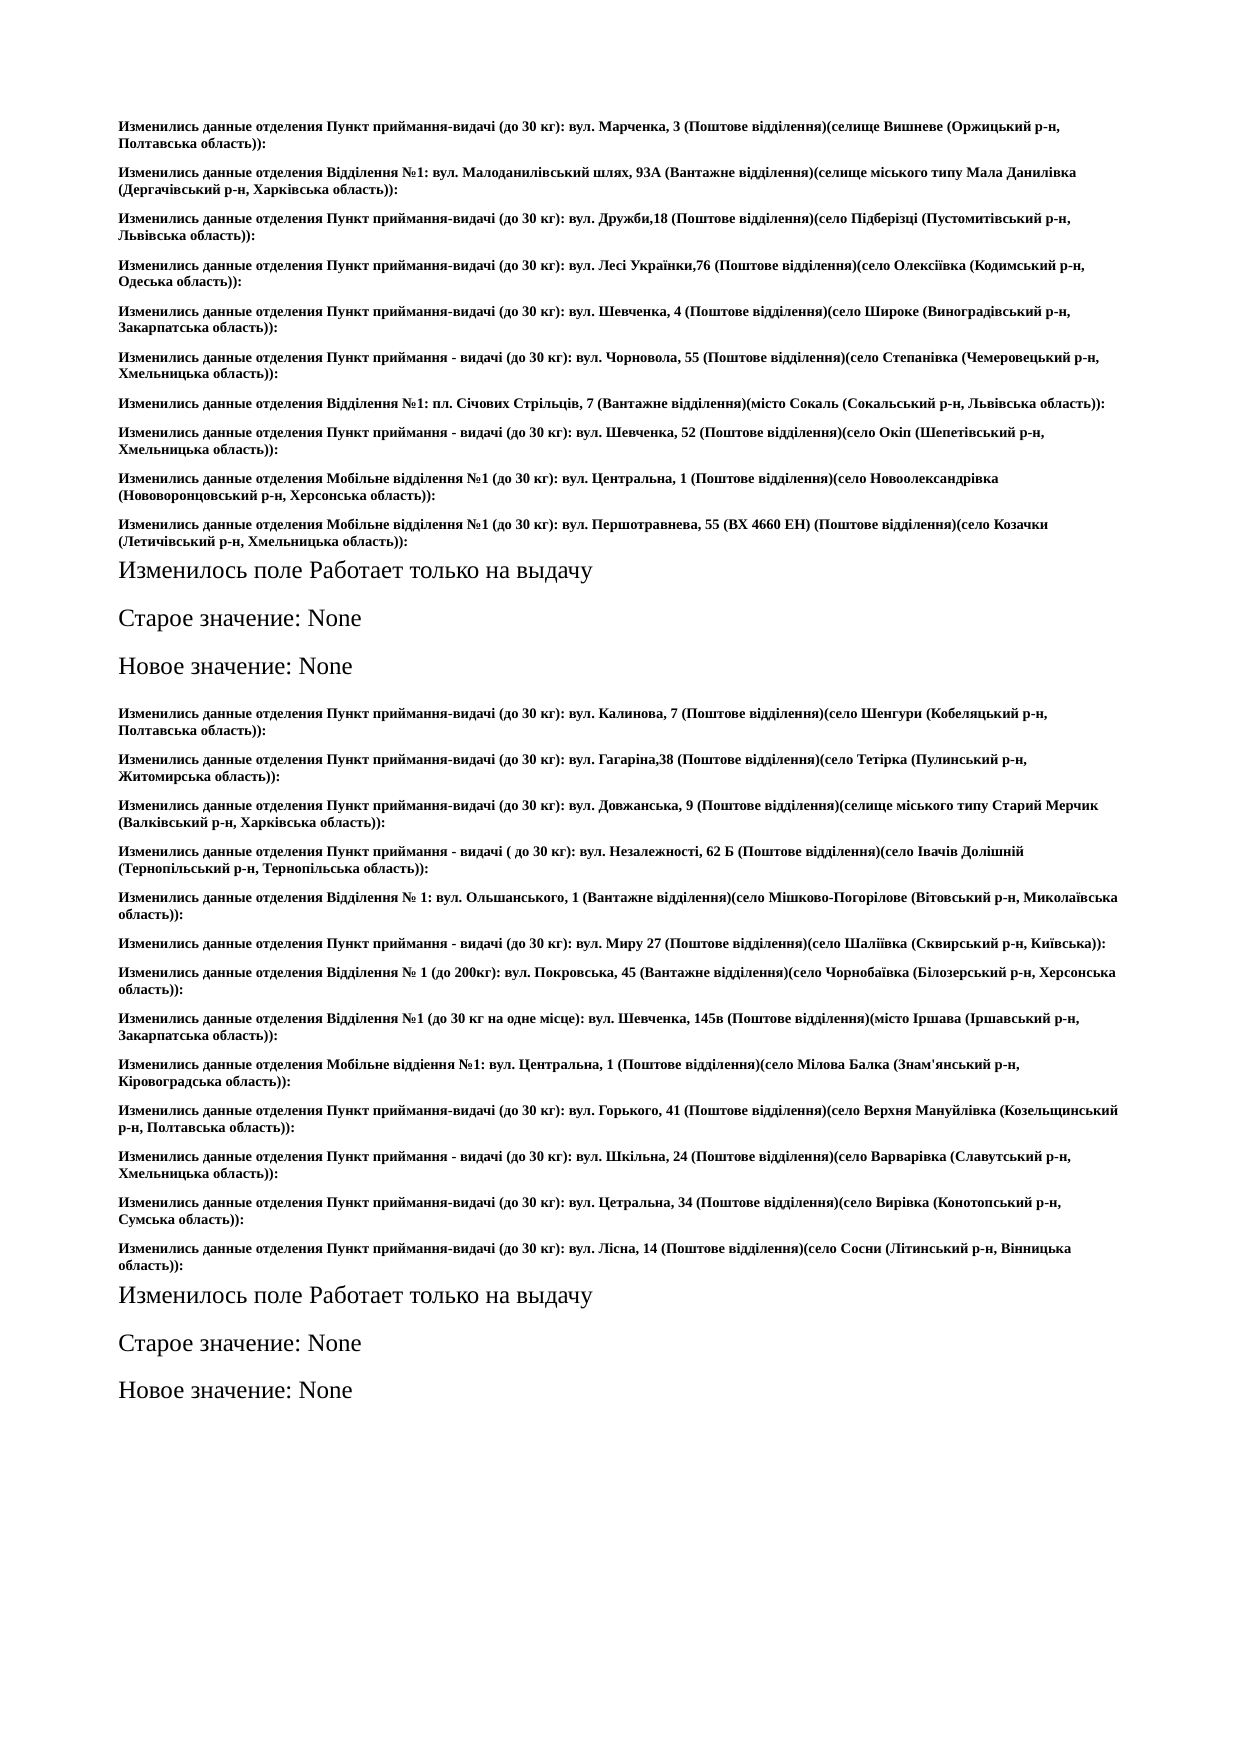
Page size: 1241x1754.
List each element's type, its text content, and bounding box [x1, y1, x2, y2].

text Старое значение: None [118, 1328, 1122, 1356]
subtitle Изменились данные отделения Пункт приймання-видачі (до 30 кг): вул. Цетральна, 34 (Поштове відділення)(село Вирівка (Конотопський р-н, Сумська область)): [118, 1194, 1122, 1228]
subtitle Изменились данные отделения Пункт приймання-видачі (до 30 кг): вул. Лісна, 14 (Поштове відділення)(село Сосни (Літинський р-н, Вінницька область)): [118, 1240, 1122, 1274]
subtitle Изменились данные отделения Пункт приймання-видачі (до 30 кг): вул. Горького, 41 (Поштове відділення)(село Верхня Мануйлівка (Козельщинський р-н, Полтавська область)): [118, 1102, 1122, 1136]
subtitle Изменились данные отделения Пункт приймання-видачі (до 30 кг): вул. Гагаріна,38 (Поштове відділення)(село Тетірка (Пулинський р-н, Житомирська область)): [118, 751, 1122, 784]
subtitle Изменились данные отделения Відділення № 1: вул. Ольшанського, 1 (Вантажне відділення)(село Мішково-Погорілове (Вітовський р-н, Миколаївська область)): [118, 889, 1122, 922]
subtitle Изменились данные отделения Пункт приймання - видачі (до 30 кг): вул. Шевченка, 52 (Поштове відділення)(село Окіп (Шепетівський р-н, Хмельницька область)): [118, 424, 1122, 457]
subtitle Изменились данные отделения Пункт приймання-видачі (до 30 кг): вул. Дружби,18 (Поштове відділення)(село Підберізці (Пустомитівський р-н, Львівська область)): [118, 210, 1122, 244]
subtitle Изменились данные отделения Пункт приймання-видачі (до 30 кг): вул. Довжанська, 9 (Поштове відділення)(селище міського типу Старий Мерчик (Валківський р-н, Харківська область)): [118, 797, 1122, 830]
subtitle Изменились данные отделения Пункт приймання - видачі (до 30 кг): вул. Миру 27 (Поштове відділення)(село Шаліївка (Сквирський р-н, Київська)): [118, 935, 1122, 952]
text Старое значение: None [118, 603, 1122, 632]
text Новое значение: None [118, 1375, 1122, 1404]
text Новое значение: None [118, 651, 1122, 679]
subtitle Изменились данные отделения Мобільне віддіення №1: вул. Центральна, 1 (Поштове відділення)(село Мілова Балка (Знам'янський р-н, Кіровоградська область)): [118, 1056, 1122, 1090]
subtitle Изменились данные отделения Мобільне відділення №1 (до 30 кг): вул. Центральна, 1 (Поштове відділення)(село Новоолександрівка (Нововоронцовський р-н, Херсонська область)): [118, 470, 1122, 503]
subtitle Изменились данные отделения Пункт приймання - видачі (до 30 кг): вул. Шкільна, 24 (Поштове відділення)(село Варварівка (Славутський р-н, Хмельницька область)): [118, 1148, 1122, 1182]
subtitle Изменились данные отделения Пункт приймання-видачі (до 30 кг): вул. Шевченка, 4 (Поштове відділення)(село Широке (Виноградівський р-н, Закарпатська область)): [118, 302, 1122, 336]
subtitle Изменились данные отделения Відділення № 1 (до 200кг): вул. Покровська, 45 (Вантажне відділення)(село Чорнобаївка (Білозерський р-н, Херсонська область)): [118, 964, 1122, 998]
text Изменилось поле Работает только на выдачу [118, 1280, 1122, 1309]
subtitle Изменились данные отделения Мобільне відділення №1 (до 30 кг): вул. Першотравнева, 55 (ВХ 4660 ЕН) (Поштове відділення)(село Козачки (Летичівський р-н, Хмельницька область)): [118, 516, 1122, 549]
subtitle Изменились данные отделения Пункт приймання-видачі (до 30 кг): вул. Лесі Українки,76 (Поштове відділення)(село Олексіївка (Кодимський р-н, Одеська область)): [118, 256, 1122, 290]
subtitle Изменились данные отделения Пункт приймання - видачі ( до 30 кг): вул. Незалежності, 62 Б (Поштове відділення)(село Івачів Долішній (Тернопільський р-н, Тернопільська область)): [118, 843, 1122, 876]
subtitle Изменились данные отделения Відділення №1 (до 30 кг на одне місце): вул. Шевченка, 145в (Поштове відділення)(місто Іршава (Іршавський р-н, Закарпатська область)): [118, 1010, 1122, 1044]
subtitle Изменились данные отделения Пункт приймання - видачі (до 30 кг): вул. Чорновола, 55 (Поштове відділення)(село Степанівка (Чемеровецький р-н, Хмельницька область)): [118, 348, 1122, 382]
subtitle Изменились данные отделения Відділення №1: пл. Січових Стрільців, 7 (Вантажне відділення)(місто Сокаль (Сокальський р-н, Львівська область)): [118, 394, 1122, 411]
subtitle Изменились данные отделения Пункт приймання-видачі (до 30 кг): вул. Калинова, 7 (Поштове відділення)(село Шенгури (Кобеляцький р-н, Полтавська область)): [118, 704, 1122, 738]
subtitle Изменились данные отделения Відділення №1: вул. Малоданилівський шлях, 93А (Вантажне відділення)(селище міського типу Мала Данилівка (Дергачівський р-н, Харківська область)): [118, 164, 1122, 198]
text Изменилось поле Работает только на выдачу [118, 556, 1122, 584]
subtitle Изменились данные отделения Пункт приймання-видачі (до 30 кг): вул. Марченка, 3 (Поштове відділення)(селище Вишневе (Оржицький р-н, Полтавська область)): [118, 118, 1122, 152]
